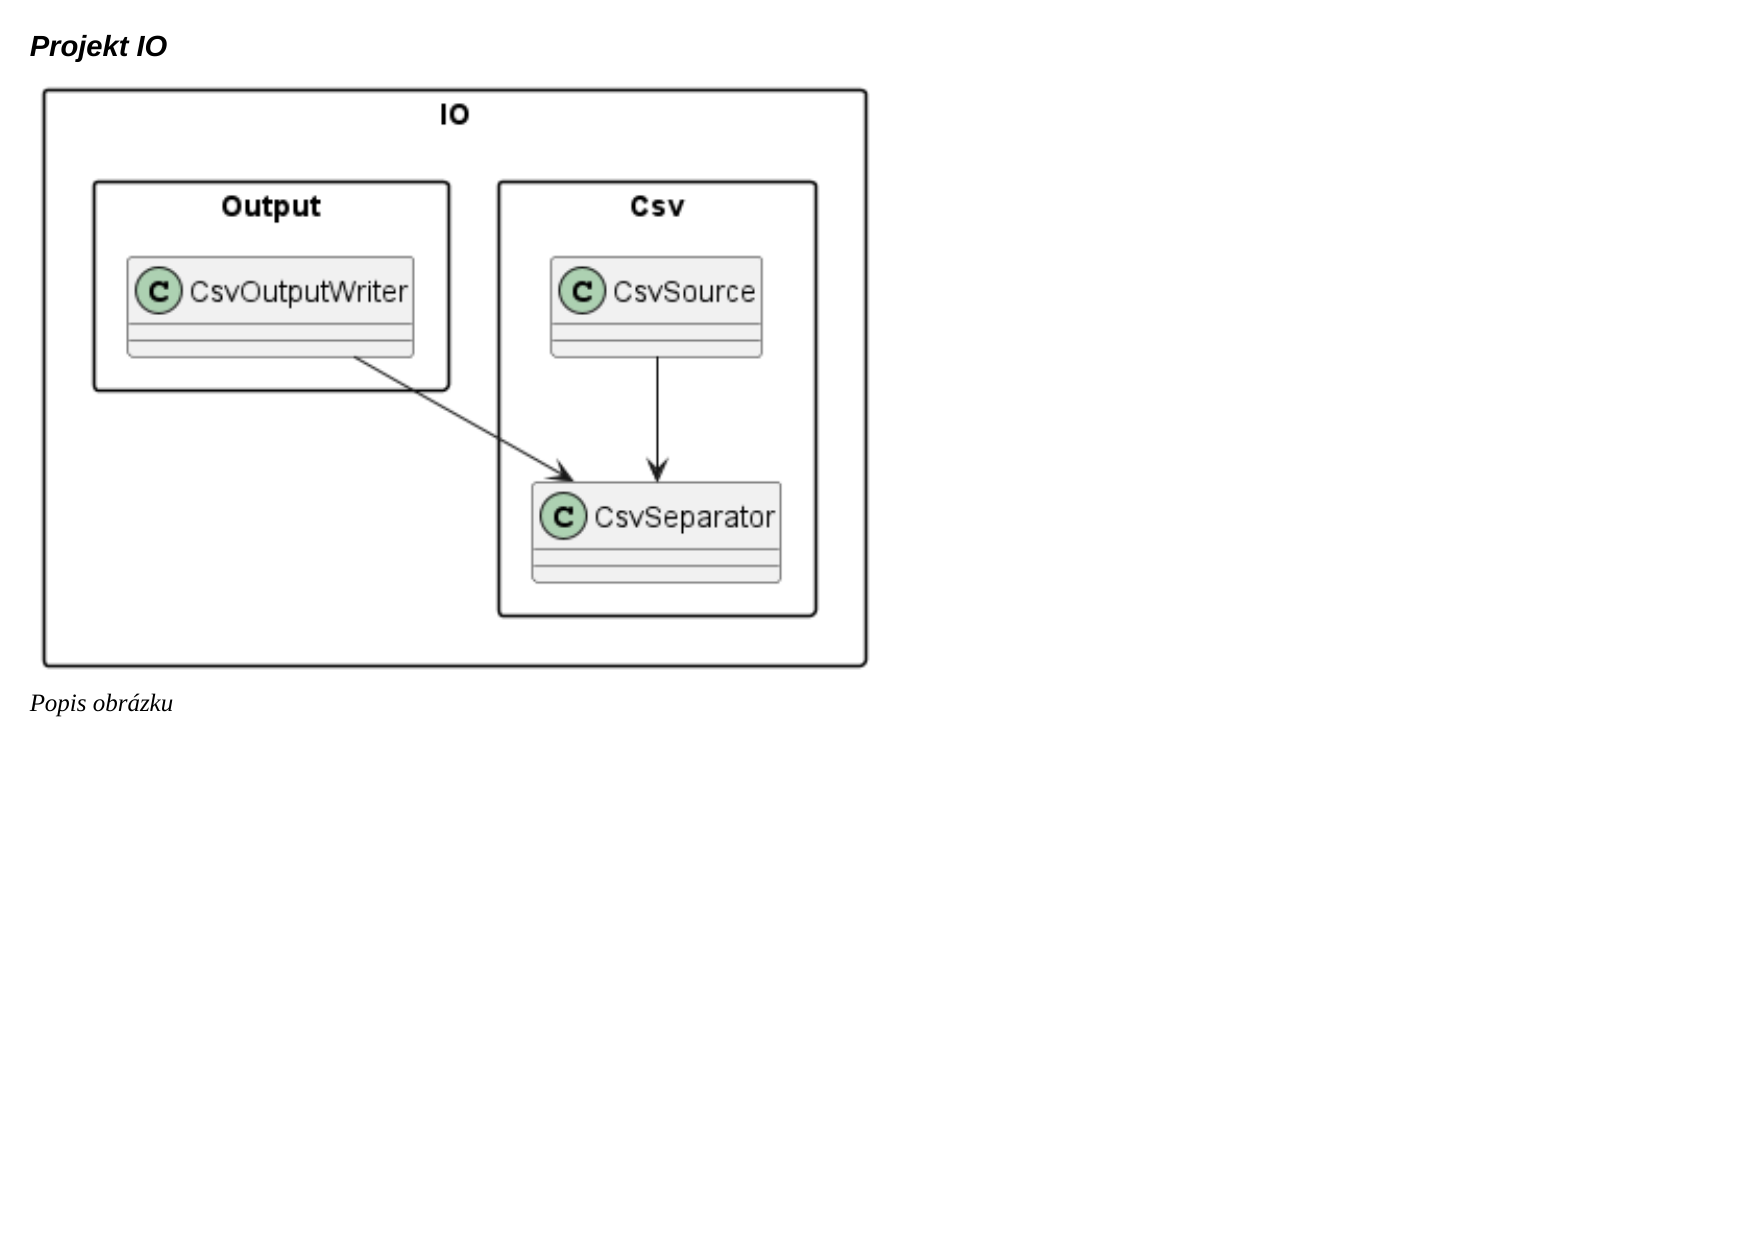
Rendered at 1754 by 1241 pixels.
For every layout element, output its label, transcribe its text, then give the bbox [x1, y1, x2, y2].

text Popis obrázku [29, 688, 1724, 717]
subtitle Projekt IO [29, 29, 1724, 63]
picture [29, 75, 876, 676]
